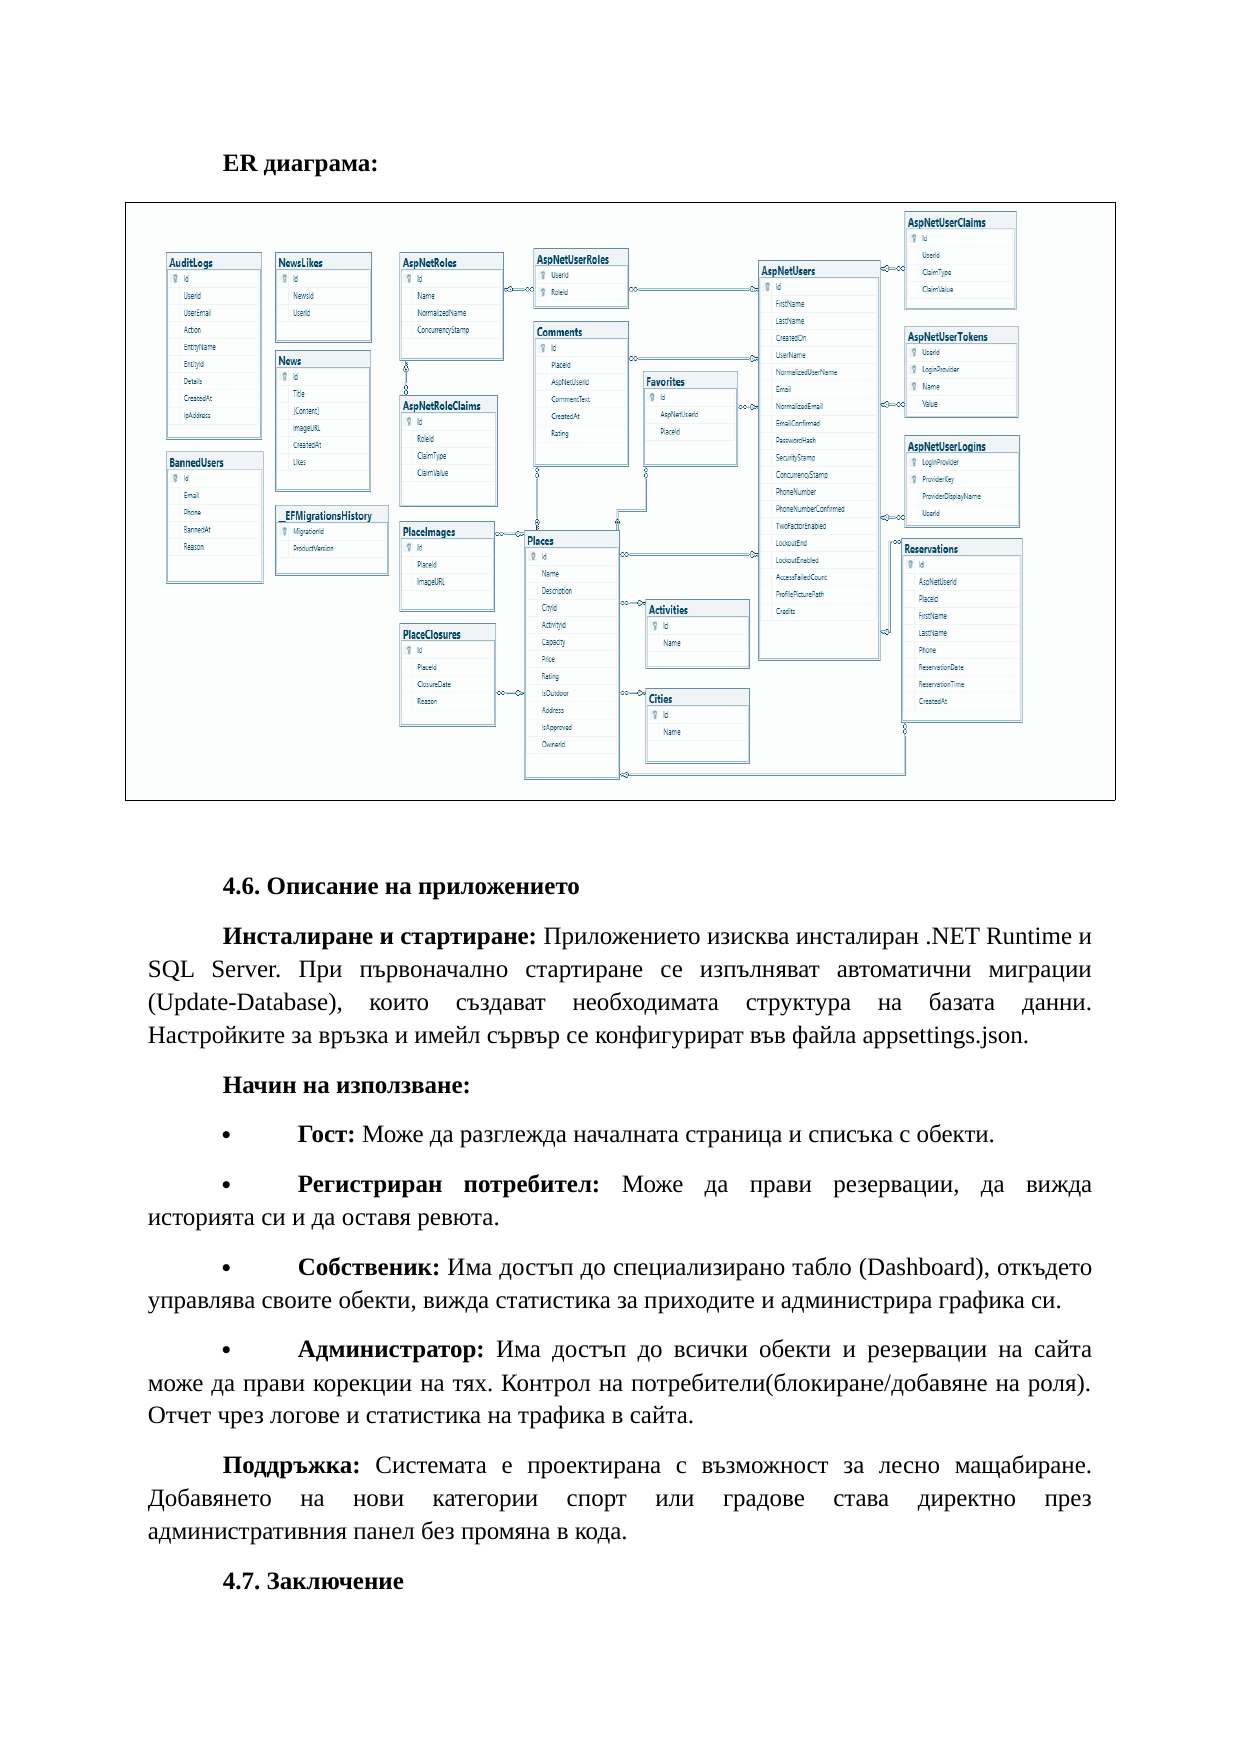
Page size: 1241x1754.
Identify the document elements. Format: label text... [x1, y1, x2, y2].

list Гост: Може да разглежда началната страница и списъка с обекти. [148, 1119, 1093, 1148]
list Администратор: Има достъп до всички обекти и резервации на сайта може да прави корекции на тях. Контрол на потребители(блокиране/добавяне на роля). Отчет чрез логове и статистика на трафика в сайта. [148, 1334, 1093, 1429]
text 4.7. Заключение [148, 1566, 1093, 1595]
text Начин на използване: [148, 1070, 1093, 1098]
text Инсталиране и стартиране: Приложението изисква инсталиран .NET Runtime и SQL Server. При първоначално стартиране се изпълняват автоматични миграции (Update-Database), които създават необходимата структура на базата данни. Настройките за връзка и имейл сървър се конфигурират във файла appsettings.json. [148, 921, 1093, 1049]
text 4.6. Описание на приложението [148, 871, 1093, 900]
list Регистриран потребител: Може да прави резервации, да вижда историята си и да оставя ревюта. [148, 1169, 1093, 1231]
text Поддръжка: Системата е проектирана с възможност за лесно мащабиране. Добавянето на нови категории спорт или градове става директно през административния панел без промяна в кода. [148, 1450, 1093, 1545]
text ER диаграма: [148, 148, 1093, 176]
list Собственик: Има достъп до специализирано табло (Dashboard), откъдето управлява своите обекти, вижда статистика за приходите и администрира графика си. [148, 1252, 1093, 1314]
